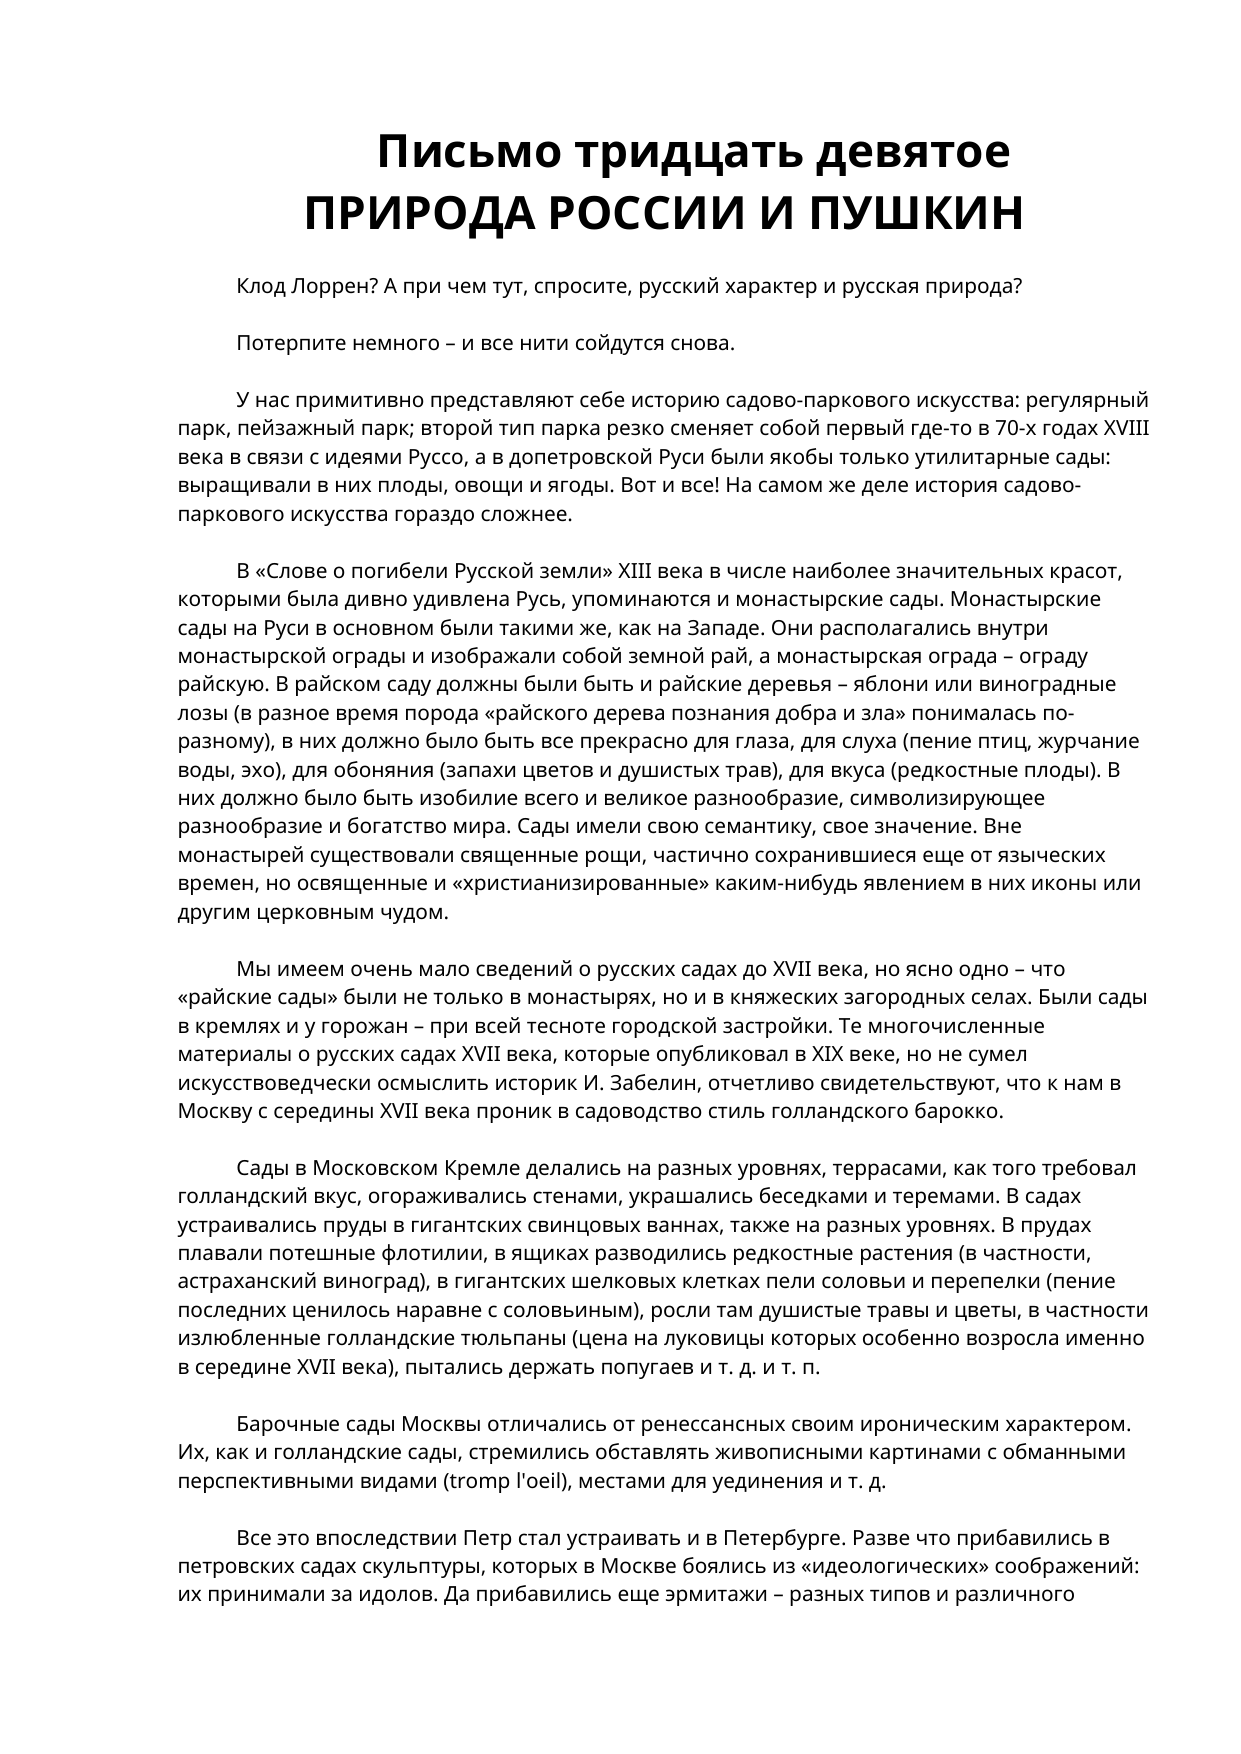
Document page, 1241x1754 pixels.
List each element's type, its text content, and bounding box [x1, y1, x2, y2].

text Барочные сады Москвы отличались от ренессансных своим ироническим характером. Их, как и голландские сады, стремились обставлять живописными картинами с обманными перспективными видами (tromp l'oeil), местами для уединения и т. д. [177, 1409, 1152, 1523]
text Клод Лоррен? А при чем тут, спросите, русский характер и русская природа? [177, 271, 1152, 328]
text Потерпите немного – и все нити сойдутся снова. [177, 328, 1152, 385]
text Мы имеем очень мало сведений о русских садах до XVII века, но ясно одно – что «райские сады» были не только в монастырях, но и в княжеских загородных селах. Были сады в кремлях и у горожан – при всей тесноте городской застройки. Те многочисленные материалы о русских садах XVII века, которые опубликовал в XIX веке, но не сумел искусствоведчески осмыслить историк И. Забелин, отчетливо свидетельствуют, что к нам в Москву с середины XVII века проник в садоводство стиль голландского барокко. [177, 954, 1152, 1153]
text В «Слове о погибели Русской земли» XIII века в числе наиболее значительных красот, которыми была дивно удивлена Русь, упоминаются и монастырские сады. Монастырские сады на Руси в основном были такими же, как на Западе. Они располагались внутри монастырской ограды и изображали собой земной рай, а монастырская ограда – ограду райскую. В райском саду должны были быть и райские деревья – яблони или виноградные лозы (в разное время порода «райского дерева познания добра и зла» понималась по-разному), в них должно было быть все прекрасно для глаза, для слуха (пение птиц, журчание воды, эхо), для обоняния (запахи цветов и душистых трав), для вкуса (редкостные плоды). В них должно было быть изобилие всего и великое разнообразие, символизирующее разнообразие и богатство мира. Сады имели свою семантику, свое значение. Вне монастырей существовали священные рощи, частично сохранившиеся еще от языческих времен, но освященные и «христианизированные» каким-нибудь явлением в них иконы или другим церковным чудом. [177, 556, 1152, 954]
text Все это впоследствии Петр стал устраивать и в Петербурге. Разве что прибавились в петровских садах скульптуры, которых в Москве боялись из «идеологических» соображений: их принимали за идолов. Да прибавились еще эрмитажи – разных типов и различного [177, 1523, 1152, 1608]
text Сады в Московском Кремле делались на разных уровнях, террасами, как того требовал голландский вкус, огораживались стенами, украшались беседками и теремами. В садах устраивались пруды в гигантских свинцовых ваннах, также на разных уровнях. В прудах плавали потешные флотилии, в ящиках разводились редкостные растения (в частности, астраханский виноград), в гигантских шелковых клетках пели соловьи и перепелки (пение последних ценилось наравне с соловьиным), росли там душистые травы и цветы, в частности излюбленные голландские тюльпаны (цена на луковицы которых особенно возросла именно в середине XVII века), пытались держать попугаев и т. д. и т. п. [177, 1153, 1152, 1409]
text У нас примитивно представляют себе историю садово-паркового искусства: регулярный парк, пейзажный парк; второй тип парка резко сменяет собой первый где-то в 70-х годах XVIII века в связи с идеями Руссо, а в допетровской Руси были якобы только утилитарные сады: выращивали в них плоды, овощи и ягоды. Вот и все! На самом же деле история садово-паркового искусства гораздо сложнее. [177, 385, 1152, 556]
text Письмо тридцать девятое ПРИРОДА РОССИИ И ПУШКИН [177, 118, 1152, 243]
